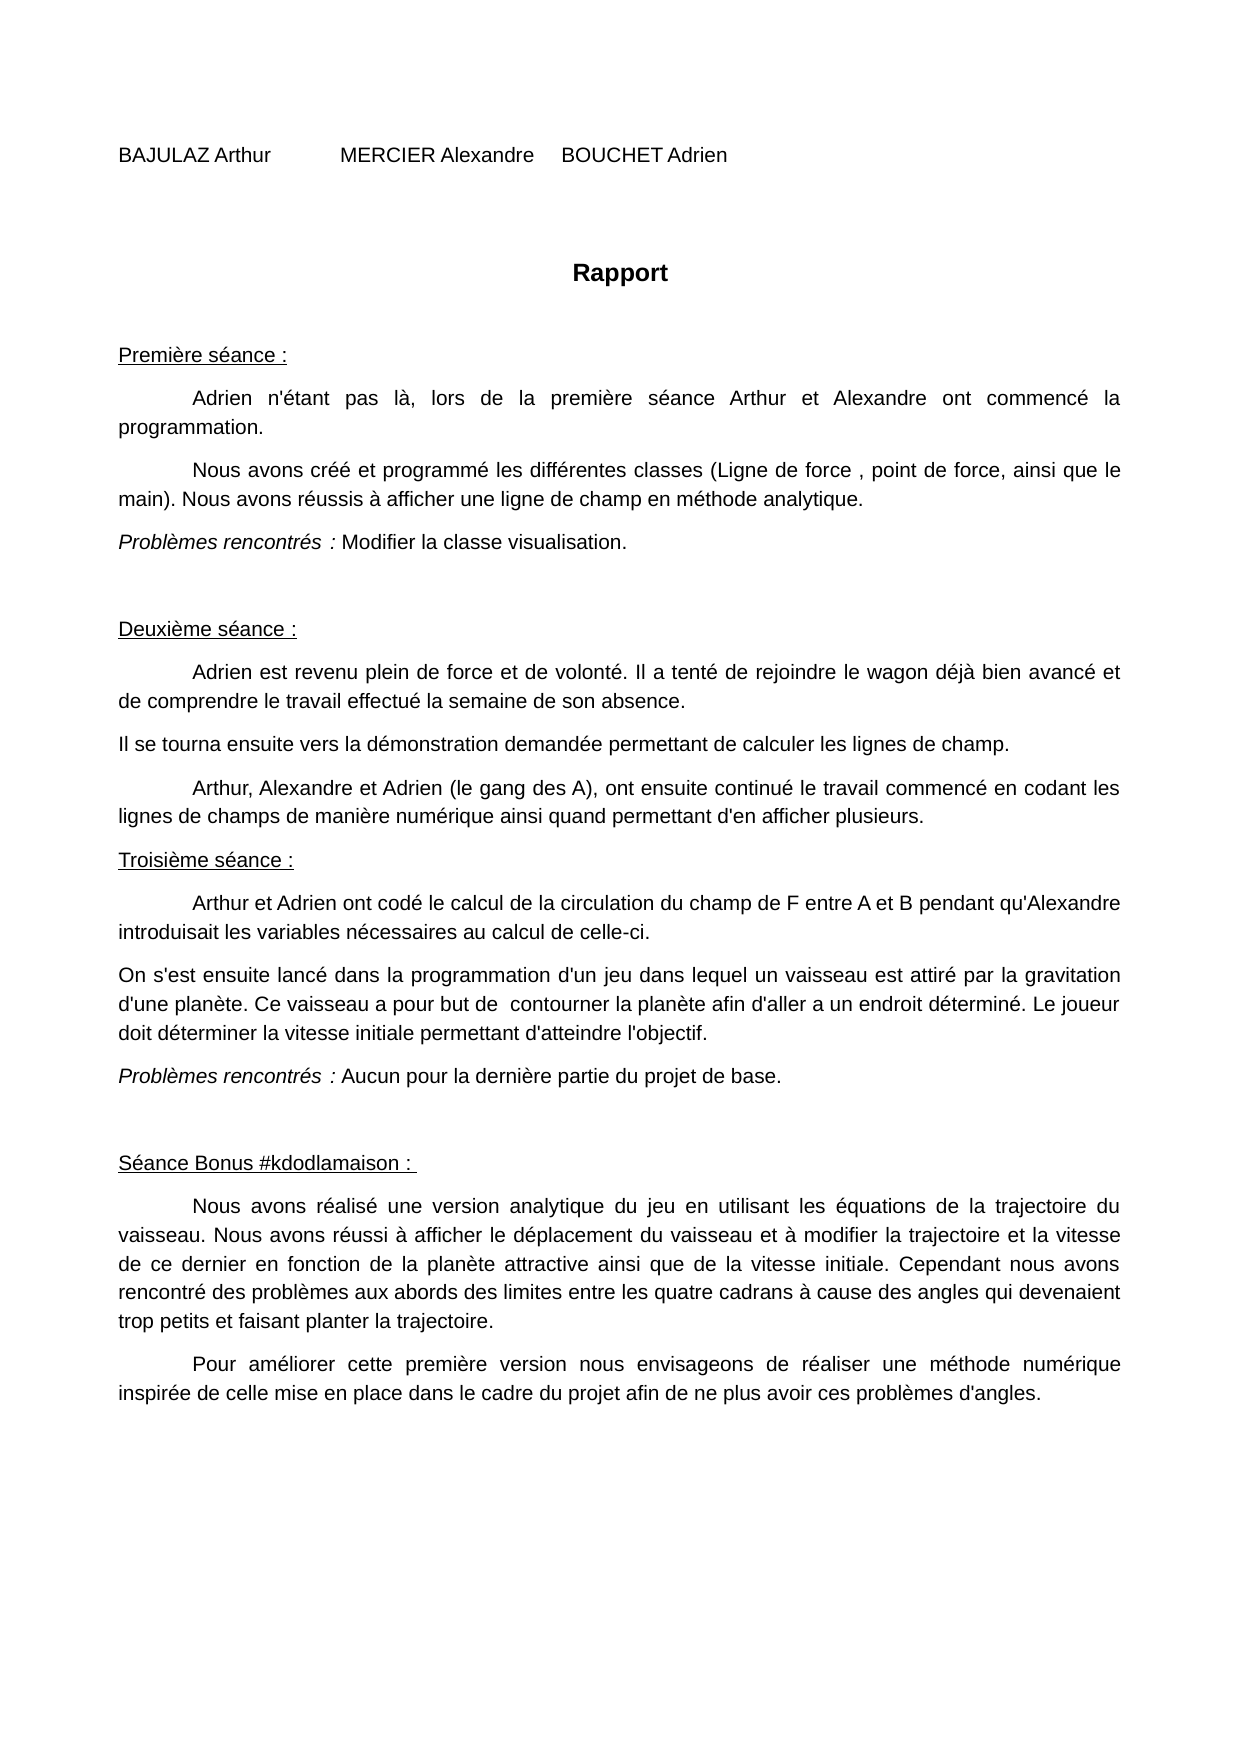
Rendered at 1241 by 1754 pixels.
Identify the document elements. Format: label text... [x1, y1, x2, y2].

text Adrien n'étant pas là, lors de la première séance Arthur et Alexandre ont commencé la programmation. [118, 386, 1122, 439]
text Problèmes rencontrés : Aucun pour la dernière partie du projet de base. [118, 1064, 1122, 1088]
text Nous avons créé et programmé les différentes classes (Ligne de force , point de force, ainsi que le main). Nous avons réussis à afficher une ligne de champ en méthode analytique. [118, 458, 1122, 511]
text Troisième séance : [118, 848, 1122, 872]
text Nous avons réalisé une version analytique du jeu en utilisant les équations de la trajectoire du vaisseau. Nous avons réussi à afficher le déplacement du vaisseau et à modifier la trajectoire et la vitesse de ce dernier en fonction de la planète attractive ainsi que de la vitesse initiale. Cependant nous avons rencontré des problèmes aux abords des limites entre les quatre cadrans à cause des angles qui devenaient trop petits et faisant planter la trajectoire. [118, 1194, 1122, 1333]
text Première séance : [118, 343, 1122, 367]
text Arthur, Alexandre et Adrien (le gang des A), ont ensuite continué le travail commencé en codant les lignes de champs de manière numérique ainsi quand permettant d'en afficher plusieurs. [118, 776, 1122, 828]
text Problèmes rencontrés : Modifier la classe visualisation. [118, 530, 1122, 554]
text Il se tourna ensuite vers la démonstration demandée permettant de calculer les lignes de champ. [118, 732, 1122, 756]
text On s'est ensuite lancé dans la programmation d'un jeu dans lequel un vaisseau est attiré par la gravitation d'une planète. Ce vaisseau a pour but de contourner la planète afin d'aller a un endroit déterminé. Le joueur doit déterminer la vitesse initiale permettant d'atteindre l'objectif. [118, 963, 1122, 1044]
text Arthur et Adrien ont codé le calcul de la circulation du champ de F entre A et B pendant qu'Alexandre introduisait les variables nécessaires au calcul de celle-ci. [118, 891, 1122, 944]
text Deuxième séance : [118, 617, 1122, 641]
title Rapport [118, 258, 1122, 287]
text Adrien est revenu plein de force et de volonté. Il a tenté de rejoindre le wagon déjà bien avancé et de comprendre le travail effectué la semaine de son absence. [118, 660, 1122, 713]
text Pour améliorer cette première version nous envisageons de réaliser une méthode numérique inspirée de celle mise en place dans le cadre du projet afin de ne plus avoir ces problèmes d'angles. [118, 1352, 1122, 1405]
text Séance Bonus #kdodlamaison : [118, 1151, 1122, 1174]
